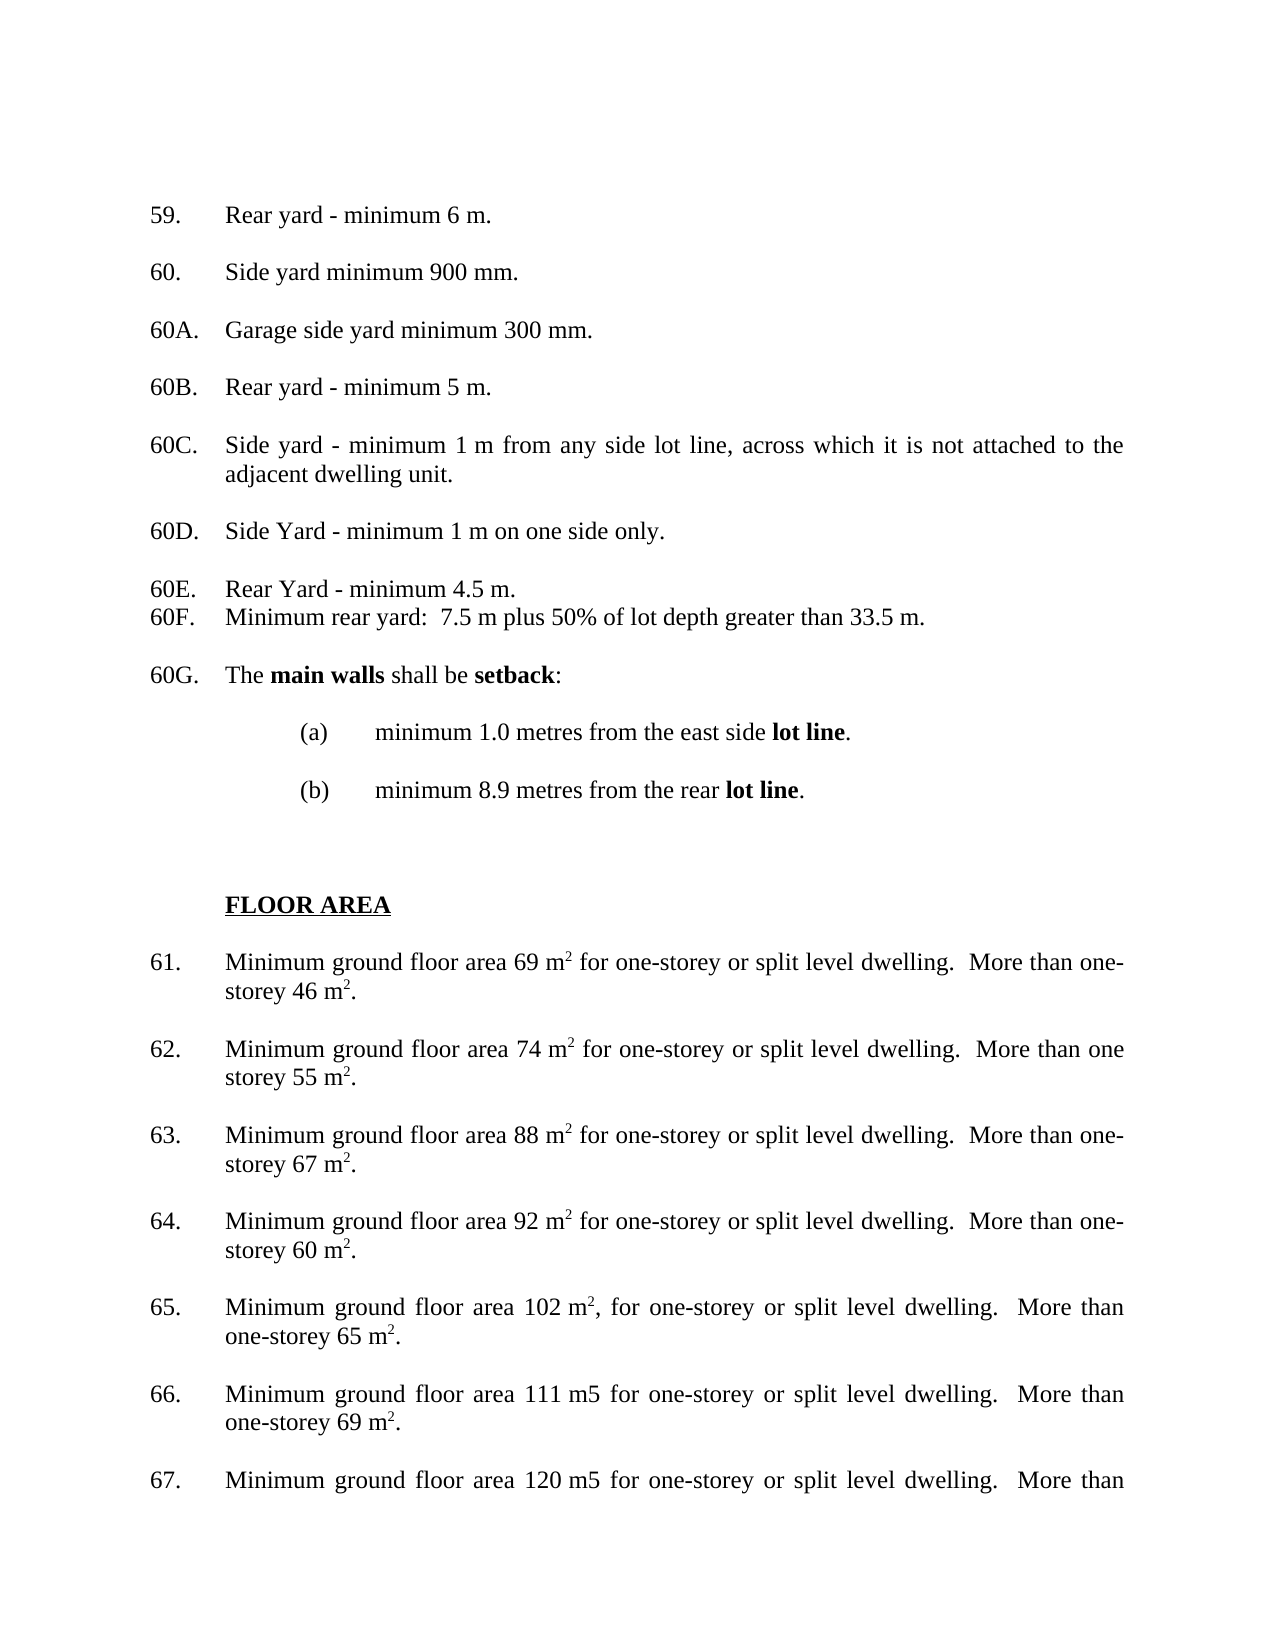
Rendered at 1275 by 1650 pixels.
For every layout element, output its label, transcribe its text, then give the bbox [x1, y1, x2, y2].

text 64. Minimum ground floor area 92 m2 for one-storey or split level dwelling. More than one-storey 60 m2. [150, 1206, 1125, 1264]
text 60E. Rear Yard - minimum 4.5 m. [150, 574, 1125, 602]
text 60D. Side Yard - minimum 1 m on one side only. [150, 516, 1125, 545]
text 60F. Minimum rear yard: 7.5 m plus 50% of lot depth greater than 33.5 m. [150, 602, 1125, 631]
text 60G. The main walls shall be setback: [150, 660, 1125, 689]
text 60A. Garage side yard minimum 300 mm. [150, 315, 1125, 344]
text 61. Minimum ground floor area 69 m2 for one-storey or split level dwelling. More than one-storey 46 m2. [150, 947, 1125, 1005]
text FLOOR AREA [150, 890, 1125, 919]
text (a) minimum 1.0 metres from the east side lot line. [150, 717, 1125, 746]
text 66. Minimum ground floor area 111 m for one-storey or split level dwelling. More than one-storey 69 m2. [150, 1379, 1125, 1436]
text (b) minimum 8.9 metres from the rear lot line. [150, 775, 1125, 804]
text 60C. Side yard - minimum 1 m from any side lot line, across which it is not attached to the adjacent dwelling unit. [150, 430, 1125, 487]
text 60B. Rear yard - minimum 5 m. [150, 372, 1125, 401]
text 59. Rear yard - minimum 6 m. [150, 200, 1125, 229]
text 65. Minimum ground floor area 102 m2, for one-storey or split level dwelling. More than one-storey 65 m2. [150, 1292, 1125, 1350]
text 62. Minimum ground floor area 74 m2 for one-storey or split level dwelling. More than one storey 55 m2. [150, 1034, 1125, 1091]
text 67. Minimum ground floor area 120 m for one-storey or split level dwelling. More than [150, 1465, 1125, 1494]
text 60. Side yard minimum 900 mm. [150, 257, 1125, 286]
text 63. Minimum ground floor area 88 m2 for one-storey or split level dwelling. More than one-storey 67 m2. [150, 1120, 1125, 1177]
